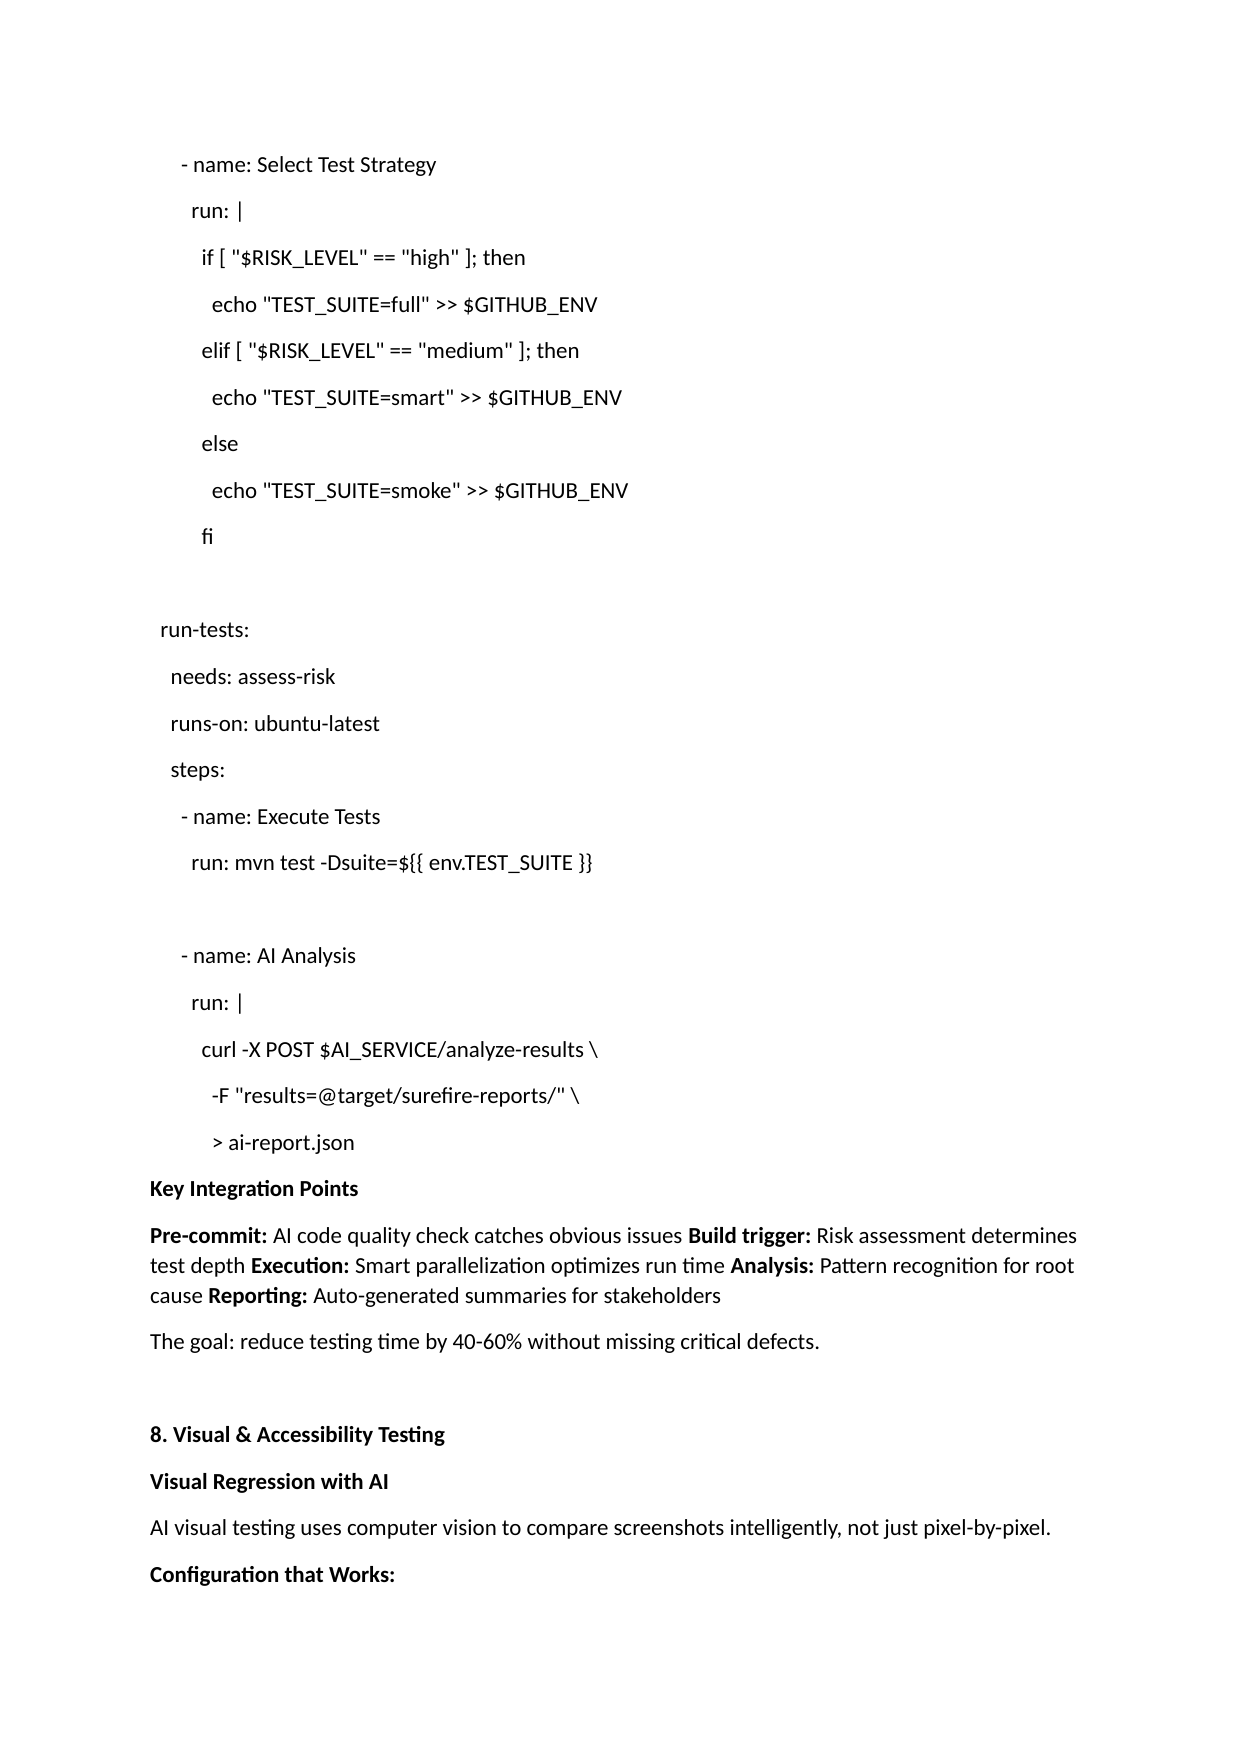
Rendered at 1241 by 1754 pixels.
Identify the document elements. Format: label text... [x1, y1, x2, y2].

text -F "results=@target/surefire-reports/" \ [150, 1081, 1090, 1109]
text echo "TEST_SUITE=full" >> $GITHUB_ENV [150, 290, 1090, 318]
text - name: Execute Tests [150, 802, 1090, 830]
text runs-on: ubuntu-latest [150, 709, 1090, 737]
text Key Integration Points [150, 1174, 1090, 1202]
text run: | [150, 197, 1090, 224]
text 8. Visual & Accessibility Testing [150, 1420, 1090, 1448]
text steps: [150, 755, 1090, 783]
text if [ "$RISK_LEVEL" == "high" ]; then [150, 243, 1090, 271]
text AI visual testing uses computer vision to compare screenshots intelligently, not just pixel-by-pixel. [150, 1513, 1090, 1542]
text Visual Regression with AI [150, 1467, 1090, 1495]
text - name: Select Test Strategy [150, 150, 1090, 178]
text needs: assess-risk [150, 662, 1090, 690]
text run: | [150, 988, 1090, 1016]
text - name: AI Analysis [150, 942, 1090, 969]
text elif [ "$RISK_LEVEL" == "medium" ]; then [150, 336, 1090, 364]
text else [150, 429, 1090, 457]
text echo "TEST_SUITE=smart" >> $GITHUB_ENV [150, 383, 1090, 411]
text curl -X POST $AI_SERVICE/analyze-results \ [150, 1035, 1090, 1063]
text echo "TEST_SUITE=smoke" >> $GITHUB_ENV [150, 476, 1090, 504]
text Pre-commit: AI code quality check catches obvious issues Build trigger: Risk assessment determines test depth Execution: Smart parallelization optimizes run time Analysis: Pattern recognition for root cause Reporting: Auto-generated summaries for stakeholders [150, 1221, 1090, 1309]
text Configuration that Works: [150, 1560, 1090, 1588]
text > ai-report.json [150, 1128, 1090, 1156]
text run-tests: [150, 616, 1090, 644]
text The goal: reduce testing time by 40-60% without missing critical defects. [150, 1327, 1090, 1355]
text run: mvn test -Dsuite=${{ env.TEST_SUITE }} [150, 848, 1090, 876]
text fi [150, 522, 1090, 551]
